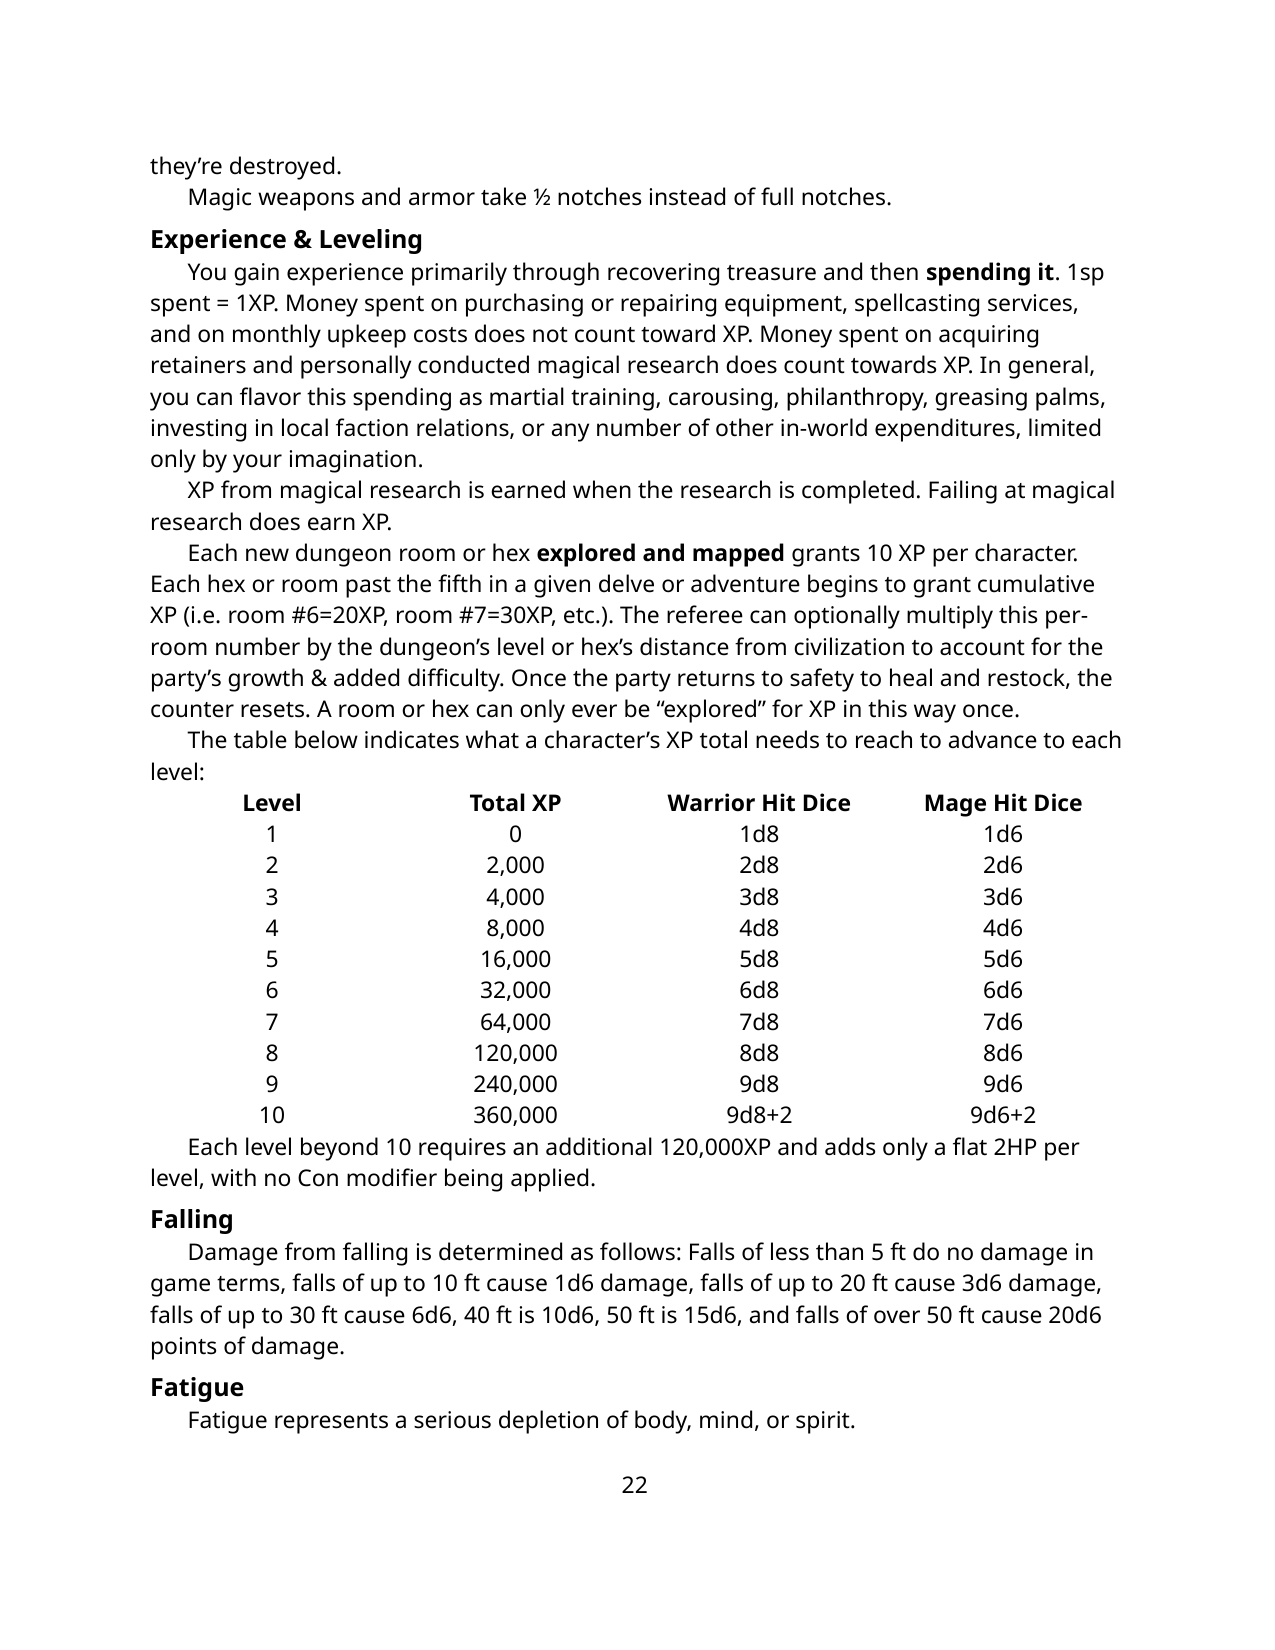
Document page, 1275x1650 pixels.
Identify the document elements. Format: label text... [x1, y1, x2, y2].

subtitle Experience & Leveling [150, 221, 1125, 256]
subtitle Fatigue [150, 1370, 1125, 1404]
table_cell 240,000 [394, 1068, 637, 1099]
table_cell 9 [150, 1068, 394, 1099]
table_cell 2d6 [881, 849, 1125, 881]
table_cell 4d6 [881, 912, 1125, 943]
table_cell 9d8 [638, 1068, 881, 1099]
table_cell 1 [150, 818, 394, 849]
table_cell 2 [150, 849, 394, 881]
table_cell 3d8 [638, 881, 881, 912]
table_cell 16,000 [394, 943, 637, 974]
text XP from magical research is earned when the research is completed. Failing at magical research does earn XP. [150, 474, 1125, 537]
table_cell 8d8 [638, 1037, 881, 1068]
table_cell 3 [150, 881, 394, 912]
text Each new dungeon room or hex explored and mapped grants 10 XP per character. Each hex or room past the fifth in a given delve or adventure begins to grant cumulative XP (i.e. room #6=20XP, room #7=30XP, etc.). The referee can optionally multiply this per-room number by the dungeon’s level or hex’s distance from civilization to account for the party’s growth & added difficulty. Once the party returns to safety to heal and restock, the counter resets. A room or hex can only ever be “explored” for XP in this way once. [150, 537, 1125, 724]
text Each level beyond 10 requires an additional 120,000XP and adds only a flat 2HP per level, with no Con modifier being applied. [150, 1131, 1125, 1193]
table_cell 5d6 [881, 943, 1125, 974]
table_cell 3d6 [881, 881, 1125, 912]
text they’re destroyed. [150, 150, 1125, 181]
table_header Warrior Hit Dice [638, 787, 881, 818]
table_cell 9d6 [881, 1068, 1125, 1099]
table_cell 4 [150, 912, 394, 943]
table_cell 1d6 [881, 818, 1125, 849]
table_cell 6d8 [638, 974, 881, 1006]
table_cell 5d8 [638, 943, 881, 974]
table_cell 9d6+2 [881, 1099, 1125, 1131]
table_header Mage Hit Dice [881, 787, 1125, 818]
text Damage from falling is determined as follows: Falls of less than 5 ft do no damage in game terms, falls of up to 10 ft cause 1d6 damage, falls of up to 20 ft cause 3d6 damage, falls of up to 30 ft cause 6d6, 40 ft is 10d6, 50 ft is 15d6, and falls of over 50 ft cause 20d6 points of damage. [150, 1236, 1125, 1361]
text Fatigue represents a serious depletion of body, mind, or spirit. [150, 1404, 1125, 1435]
table_cell 2d8 [638, 849, 881, 881]
table_cell 2,000 [394, 849, 637, 881]
text Magic weapons and armor take ½ notches instead of full notches. [150, 181, 1125, 212]
table_cell 1d8 [638, 818, 881, 849]
table_cell 8d6 [881, 1037, 1125, 1068]
table_cell 32,000 [394, 974, 637, 1006]
table_cell 10 [150, 1099, 394, 1131]
table_cell 360,000 [394, 1099, 637, 1131]
table_cell 64,000 [394, 1006, 637, 1037]
table_cell 9d8+2 [638, 1099, 881, 1131]
table_cell 8 [150, 1037, 394, 1068]
table_cell 7 [150, 1006, 394, 1037]
table_header Total XP [394, 787, 637, 818]
table_cell 4,000 [394, 881, 637, 912]
table_cell 6 [150, 974, 394, 1006]
text You gain experience primarily through recovering treasure and then spending it. 1sp spent = 1XP. Money spent on purchasing or repairing equipment, spellcasting services, and on monthly upkeep costs does not count toward XP. Money spent on acquiring retainers and personally conducted magical research does count towards XP. In general, you can flavor this spending as martial training, carousing, philanthropy, greasing palms, investing in local faction relations, or any number of other in-world expenditures, limited only by your imagination. [150, 256, 1125, 474]
table_cell 4d8 [638, 912, 881, 943]
table_cell 5 [150, 943, 394, 974]
table_cell 8,000 [394, 912, 637, 943]
table_cell 120,000 [394, 1037, 637, 1068]
table_cell 6d6 [881, 974, 1125, 1006]
table_header Level [150, 787, 394, 818]
table_cell 0 [394, 818, 637, 849]
text The table below indicates what a character’s XP total needs to reach to advance to each level: [150, 724, 1125, 787]
subtitle Falling [150, 1202, 1125, 1236]
table_cell 7d6 [881, 1006, 1125, 1037]
table_cell 7d8 [638, 1006, 881, 1037]
